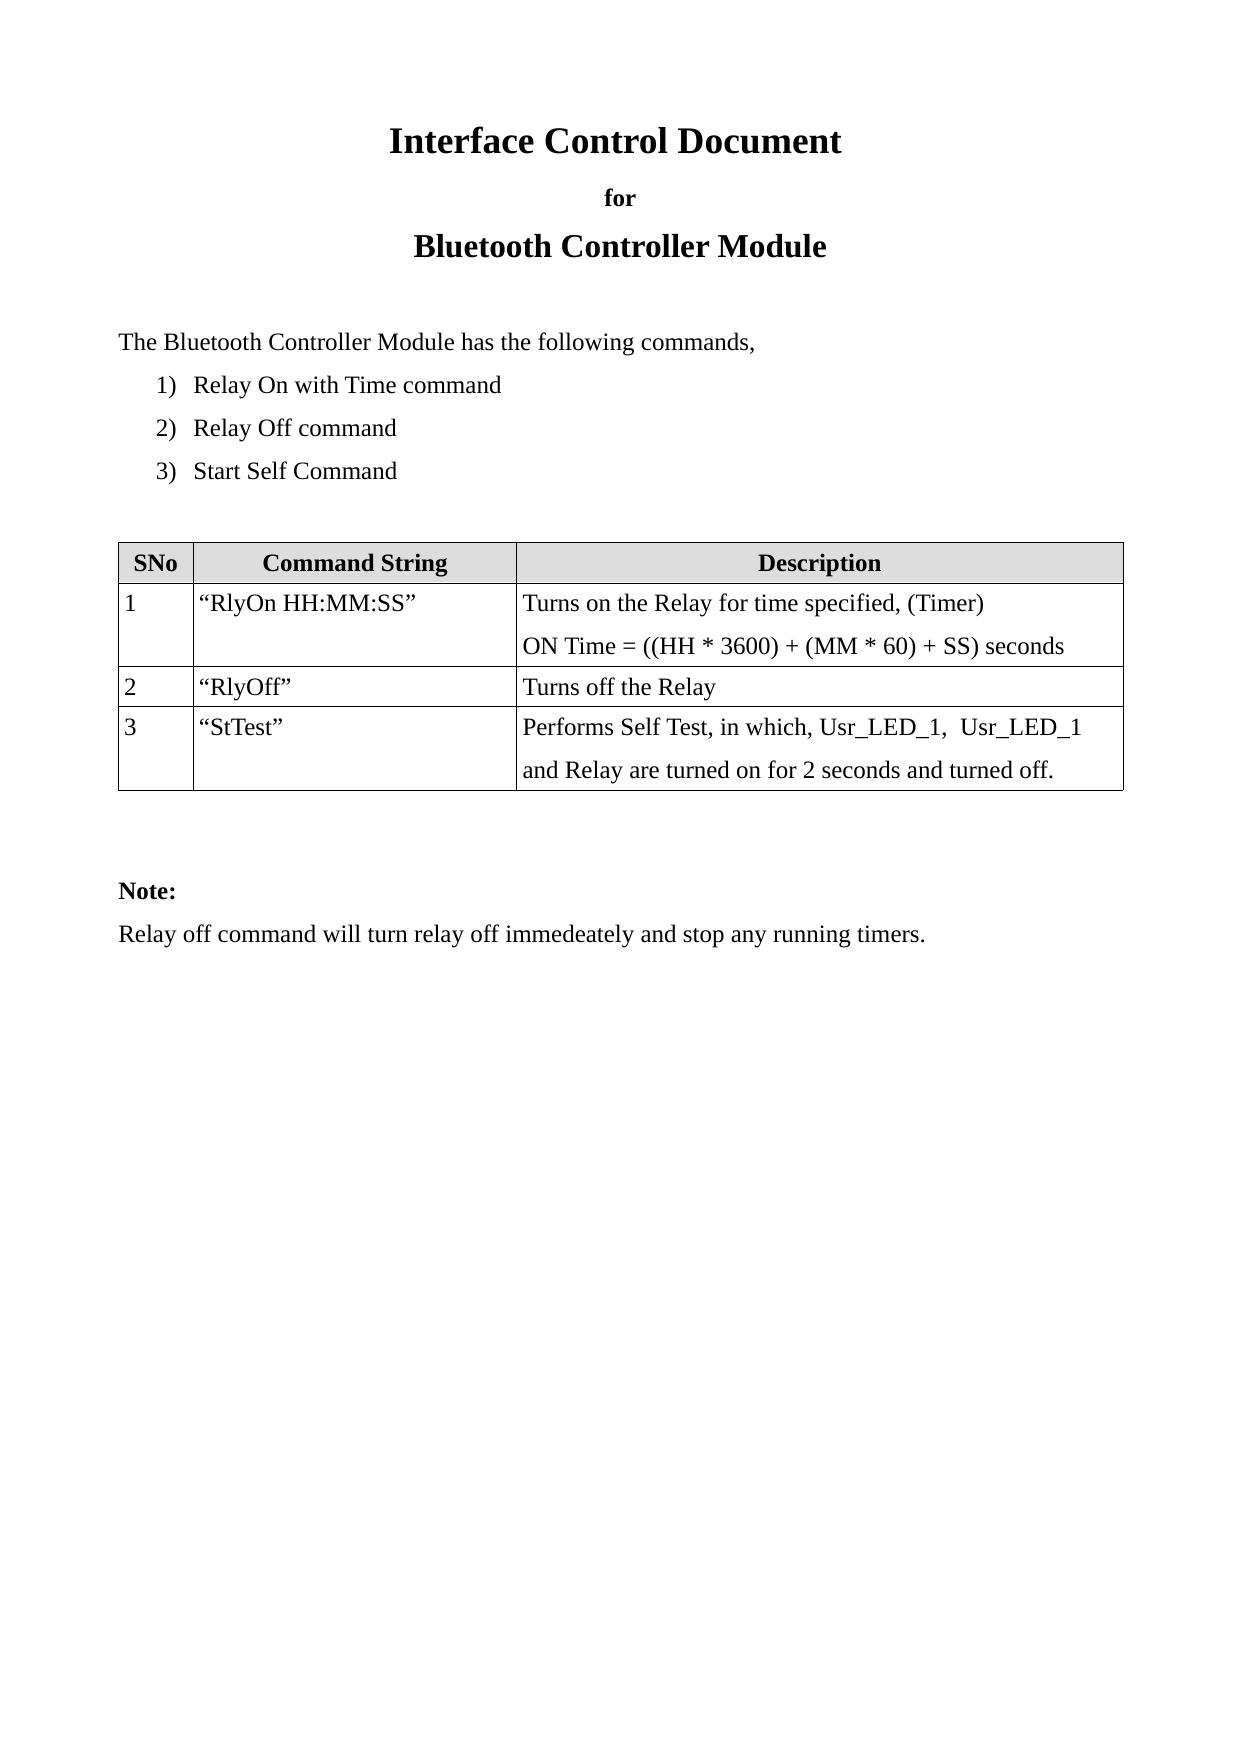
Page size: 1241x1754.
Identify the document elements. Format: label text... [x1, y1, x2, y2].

table_header Description [517, 543, 1123, 582]
table_cell “StTest” [194, 707, 516, 790]
table_cell 1 [119, 584, 193, 666]
table_cell Turns off the Relay [517, 667, 1123, 706]
table_cell “RlyOff” [194, 667, 516, 706]
list Start Self Command [156, 456, 1122, 485]
table_header SNo [119, 543, 193, 582]
table_cell 2 [119, 667, 193, 706]
text Bluetooth Controller Module [118, 226, 1122, 264]
text Relay off command will turn relay off immedeately and stop any running timers. [118, 919, 1122, 948]
list Relay On with Time command [156, 370, 1122, 398]
text The Bluetooth Controller Module has the following commands, [118, 327, 1122, 355]
table_cell Performs Self Test, in which, Usr_LED_1, Usr_LED_1 and Relay are turned on for 2 seconds and turned off. [517, 707, 1123, 790]
text Interface Control Document [118, 118, 1122, 161]
table_cell 3 [119, 707, 193, 790]
table_header Command String [194, 543, 516, 582]
table_cell “RlyOn HH:MM:SS” [194, 584, 516, 666]
list Relay Off command [156, 413, 1122, 442]
text Note: [118, 876, 1122, 905]
text for [118, 183, 1122, 212]
table_cell Turns on the Relay for time specified, (Timer) ON Time = ((HH * 3600) + (MM * 60) + SS) seconds [517, 584, 1123, 666]
